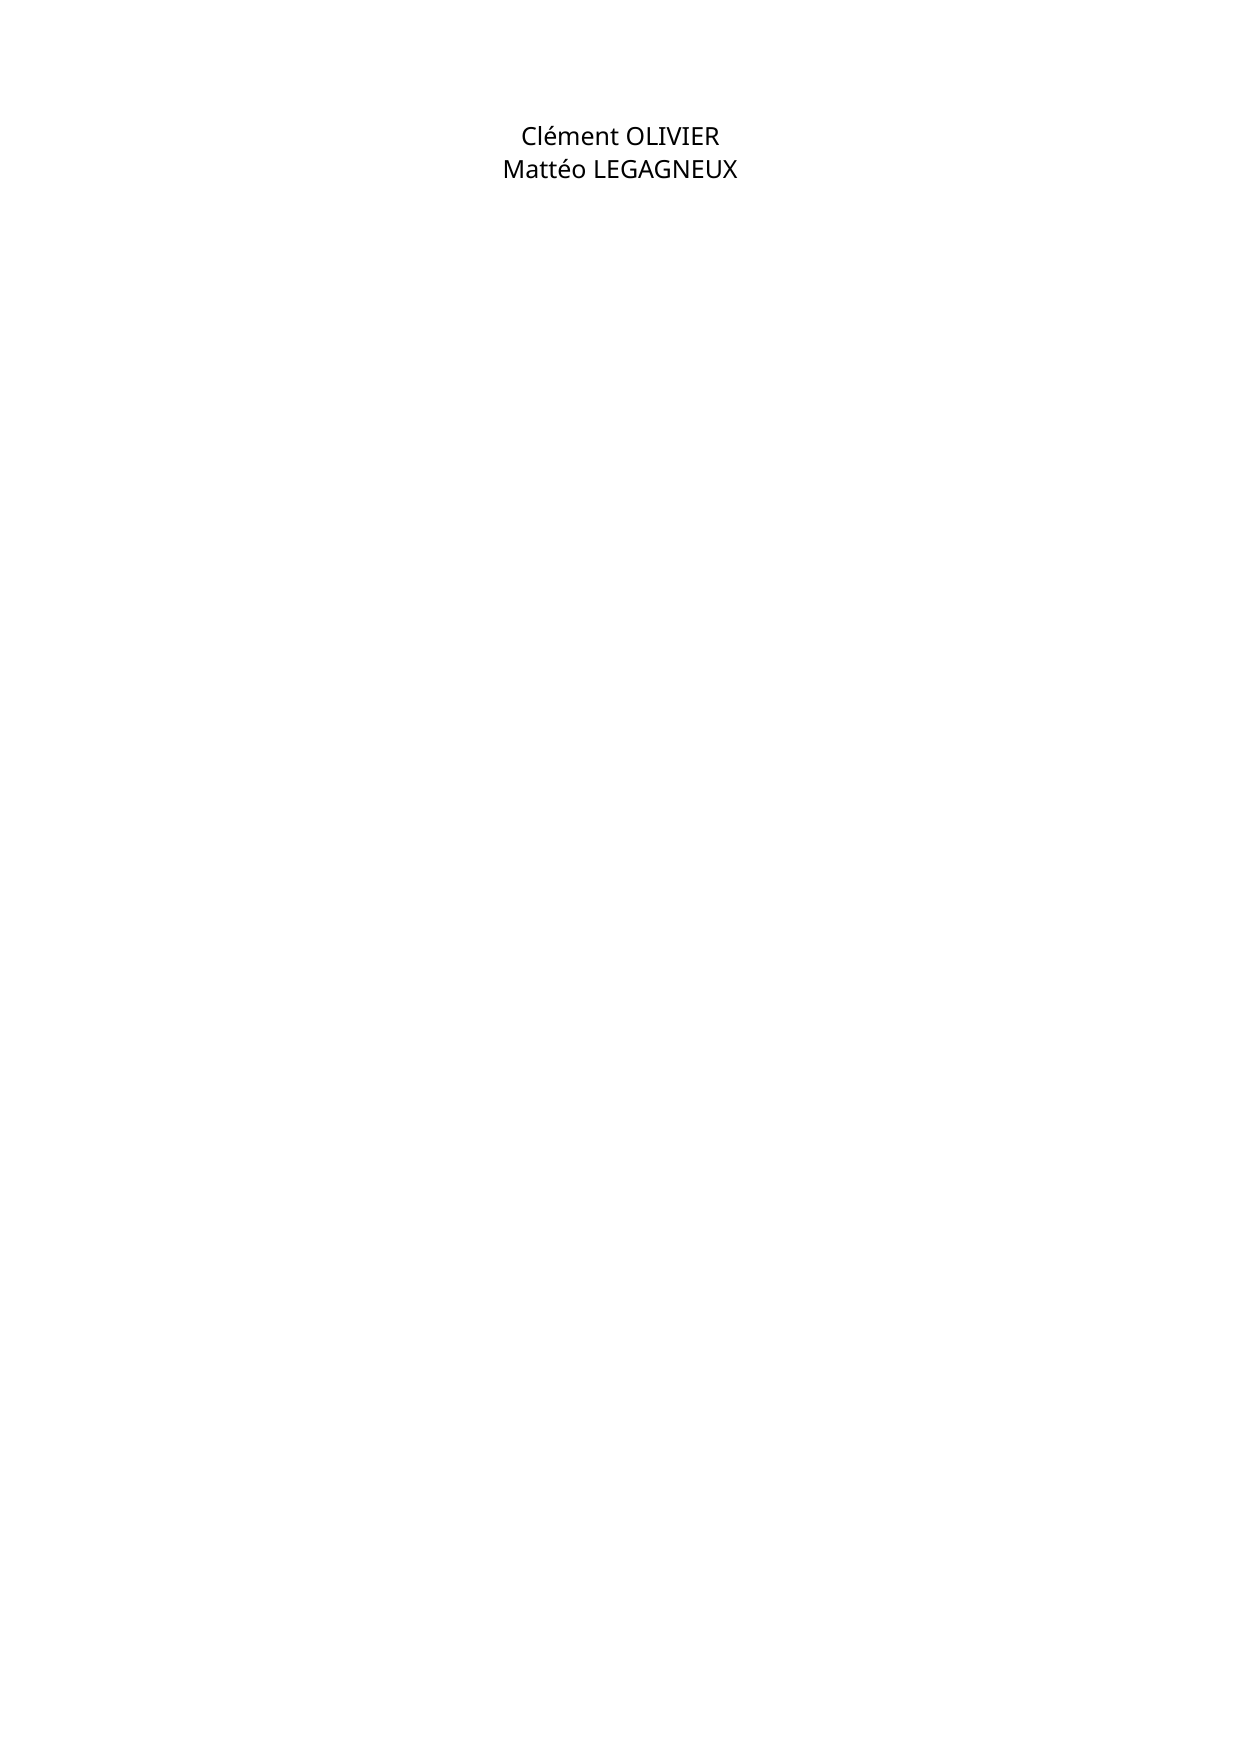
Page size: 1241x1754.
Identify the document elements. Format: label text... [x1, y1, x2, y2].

text Clément OLIVIER [118, 118, 1122, 152]
text Mattéo LEGAGNEUX [118, 152, 1122, 186]
